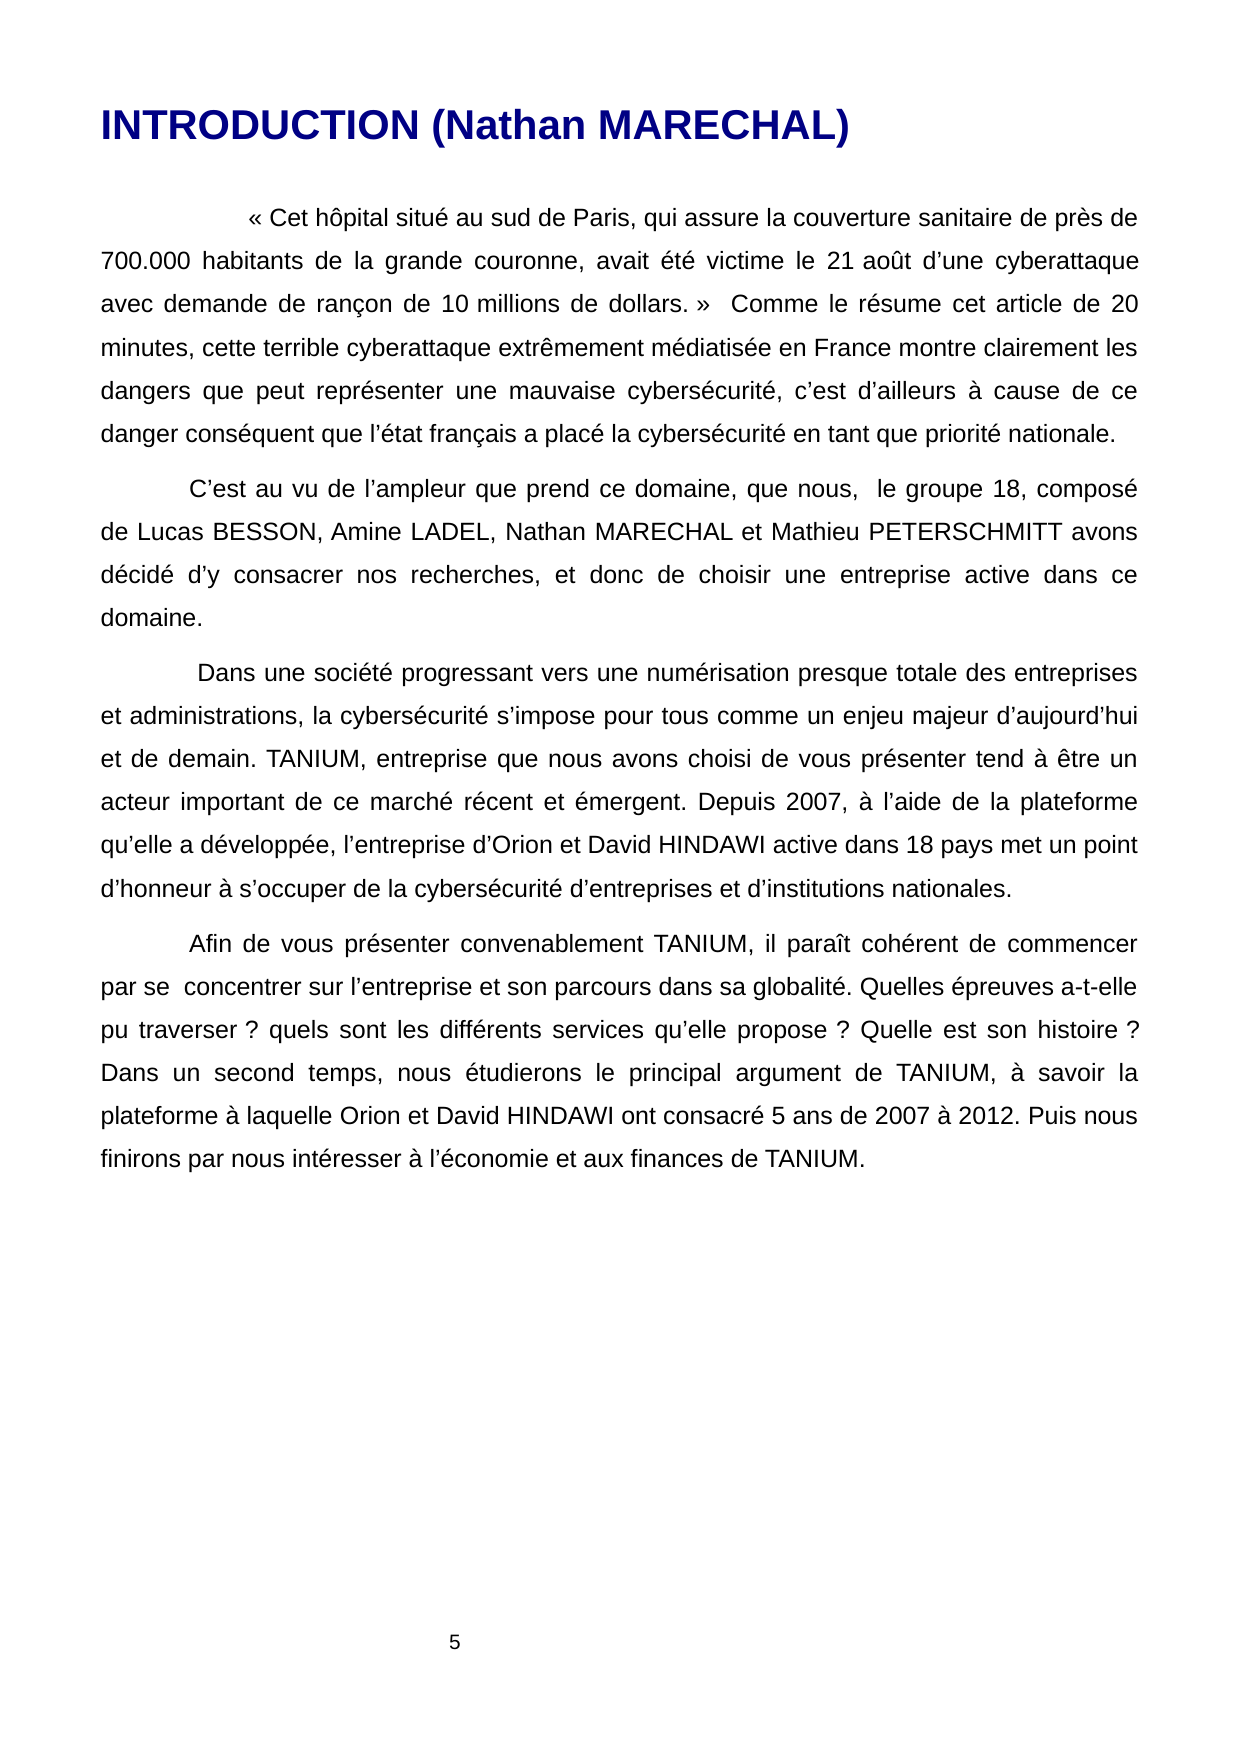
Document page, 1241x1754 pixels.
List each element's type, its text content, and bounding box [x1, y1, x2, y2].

text Afin de vous présenter convenablement TANIUM, il paraît cohérent de commencer par se concentrer sur l’entreprise et son parcours dans sa globalité. Quelles épreuves a-t-elle pu traverser ? quels sont les différents services qu’elle propose ? Quelle est son histoire ? Dans un second temps, nous étudierons le principal argument de TANIUM, à savoir la plateforme à laquelle Orion et David HINDAWI ont consacré 5 ans de 2007 à 2012. Puis nous finirons par nous intéresser à l’économie et aux finances de TANIUM. [100, 928, 1140, 1173]
subtitle INTRODUCTION (Nathan MARECHAL) [100, 100, 1140, 148]
text « Cet hôpital situé au sud de Paris, qui assure la couverture sanitaire de près de 700.000 habitants de la grande couronne, avait été victime le 21 août d’une cyberattaque avec demande de rançon de 10 millions de dollars. » Comme le résume cet article de 20 minutes, cette terrible cyberattaque extrêmement médiatisée en France montre clairement les dangers que peut représenter une mauvaise cybersécurité, c’est d’ailleurs à cause de ce danger conséquent que l’état français a placé la cybersécurité en tant que priorité nationale. [100, 203, 1140, 448]
text Dans une société progressant vers une numérisation presque totale des entreprises et administrations, la cybersécurité s’impose pour tous comme un enjeu majeur d’aujourd’hui et de demain. TANIUM, entreprise que nous avons choisi de vous présenter tend à être un acteur important de ce marché récent et émergent. Depuis 2007, à l’aide de la plateforme qu’elle a développée, l’entreprise d’Orion et David HINDAWI active dans 18 pays met un point d’honneur à s’occuper de la cybersécurité d’entreprises et d’institutions nationales. [100, 658, 1140, 902]
text C’est au vu de l’ampleur que prend ce domaine, que nous, le groupe 18, composé de Lucas BESSON, Amine LADEL, Nathan MARECHAL et Mathieu PETERSCHMITT avons décidé d’y consacrer nos recherches, et donc de choisir une entreprise active dans ce domaine. [100, 474, 1140, 632]
